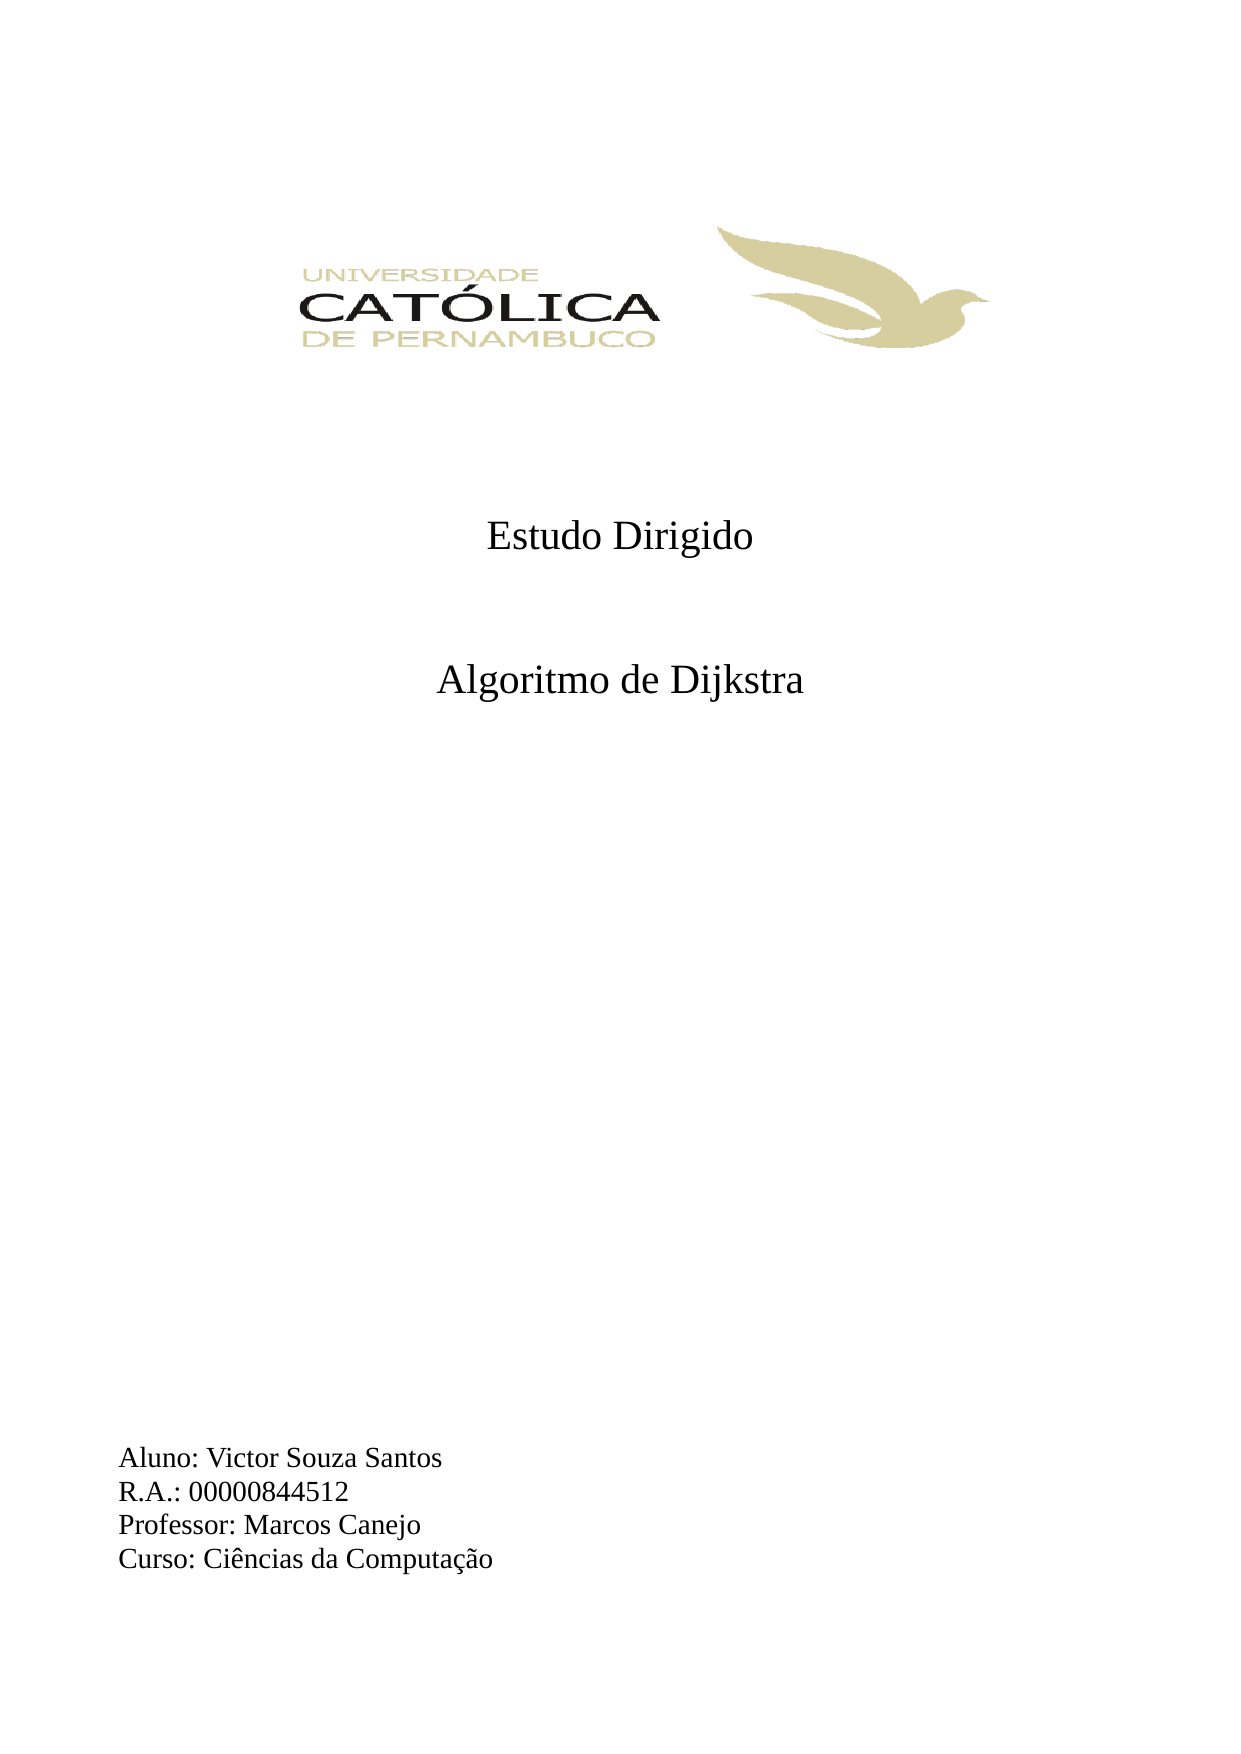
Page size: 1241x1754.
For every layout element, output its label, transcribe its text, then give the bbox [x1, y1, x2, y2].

text Algoritmo de Dijkstra [118, 654, 1122, 702]
text Professor: Marcos Canejo [118, 1507, 1122, 1541]
text Aluno: Victor Souza Santos [118, 1440, 1122, 1474]
text Estudo Dirigido [118, 511, 1122, 559]
text R.A.: 00000844512 [118, 1474, 1122, 1507]
text Curso: Ciências da Computação [118, 1541, 1122, 1574]
picture [251, 118, 990, 463]
